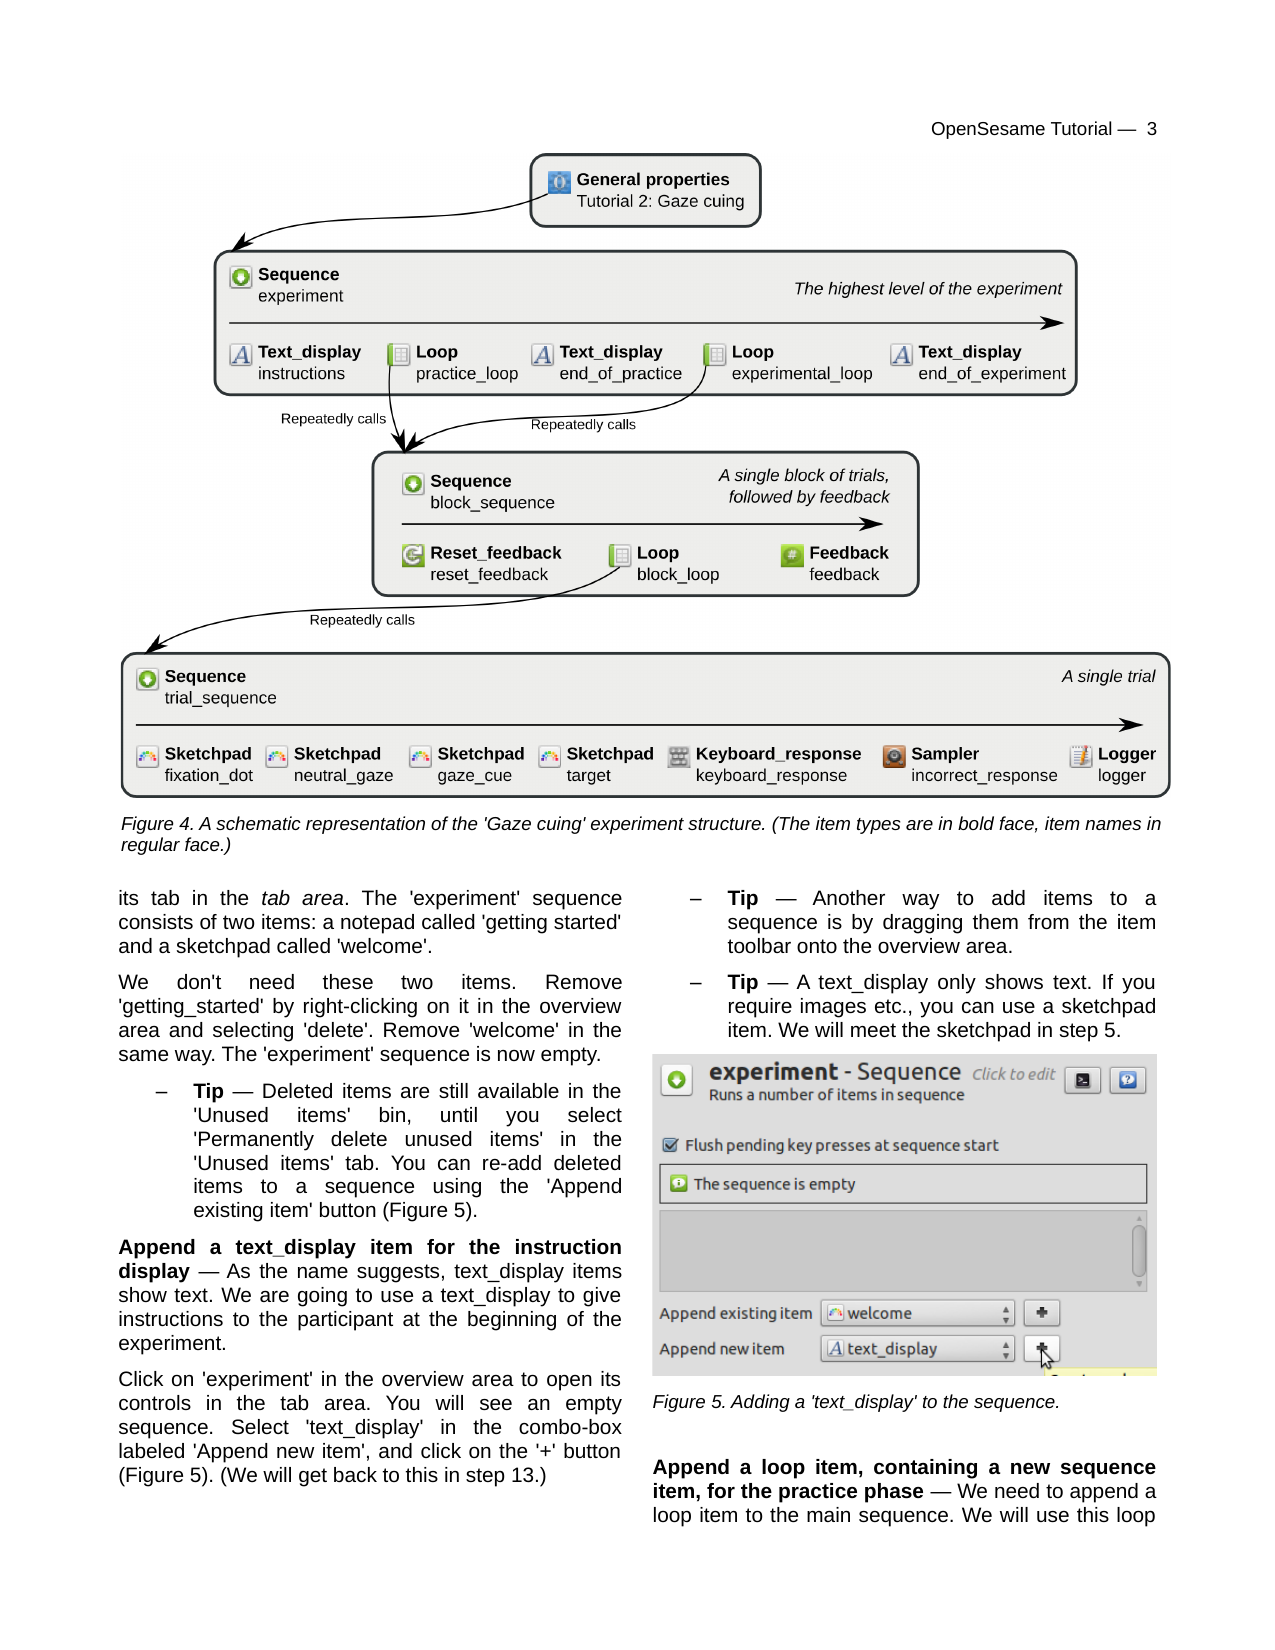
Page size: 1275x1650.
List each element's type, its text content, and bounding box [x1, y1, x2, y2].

list Tip — A text_display only shows text. If you require images etc., you can use a sketchpad item. We will meet the sketchpad in step 5. [690, 970, 1157, 1042]
text We don't need these two items. Remove 'getting_started' by right-clicking on it in the overview area and selecting 'delete'. Remove 'welcome' in the same way. The 'experiment' sequence is now empty. [118, 970, 622, 1066]
list Tip — Another way to add items to a sequence is by dragging them from the item toolbar onto the overview area. [690, 856, 1157, 958]
picture [652, 1054, 1157, 1376]
text Append a text_display item for the instruction display — As the name suggests, text_display items show text. We are going to use a text_display to give instructions to the participant at the beginning of the experiment. [118, 1235, 622, 1354]
text Append a loop item, containing a new sequence item, for the practice phase — We need to append a loop item to the main sequence. We will use this loop [652, 1454, 1157, 1526]
list Tip — Deleted items are still available in the 'Unused items' bin, until you select 'Permanently delete unused items' in the 'Unused items' tab. You can re-add deleted items to a sequence using the 'Append existing item' button (Figure 5). [156, 1078, 622, 1222]
text Figure 4. A schematic representation of the 'Gaze cuing' experiment structure. (The item types are in bold face, item names in regular face.) [121, 798, 1171, 856]
text Figure 5. Adding a 'text_display' to the sequence. [652, 1376, 1157, 1412]
text By default there is a main sequence, simply called 'experiment'. Click on 'experiment' in the overview area (by default on the left side, see Figure 3) to open its tab in the tab area. The 'experiment' sequence consists of two items: a notepad called 'getting started' and a sketchpad called 'welcome'. [118, 169, 622, 958]
picture [120, 153, 1171, 798]
text Click on 'experiment' in the overview area to open its controls in the tab area. You will see an empty sequence. Select 'text_display' in the combo-box labeled 'Append new item', and click on the '+' button (Figure 5). (We will get back to this in step 13.) [118, 1367, 622, 1487]
